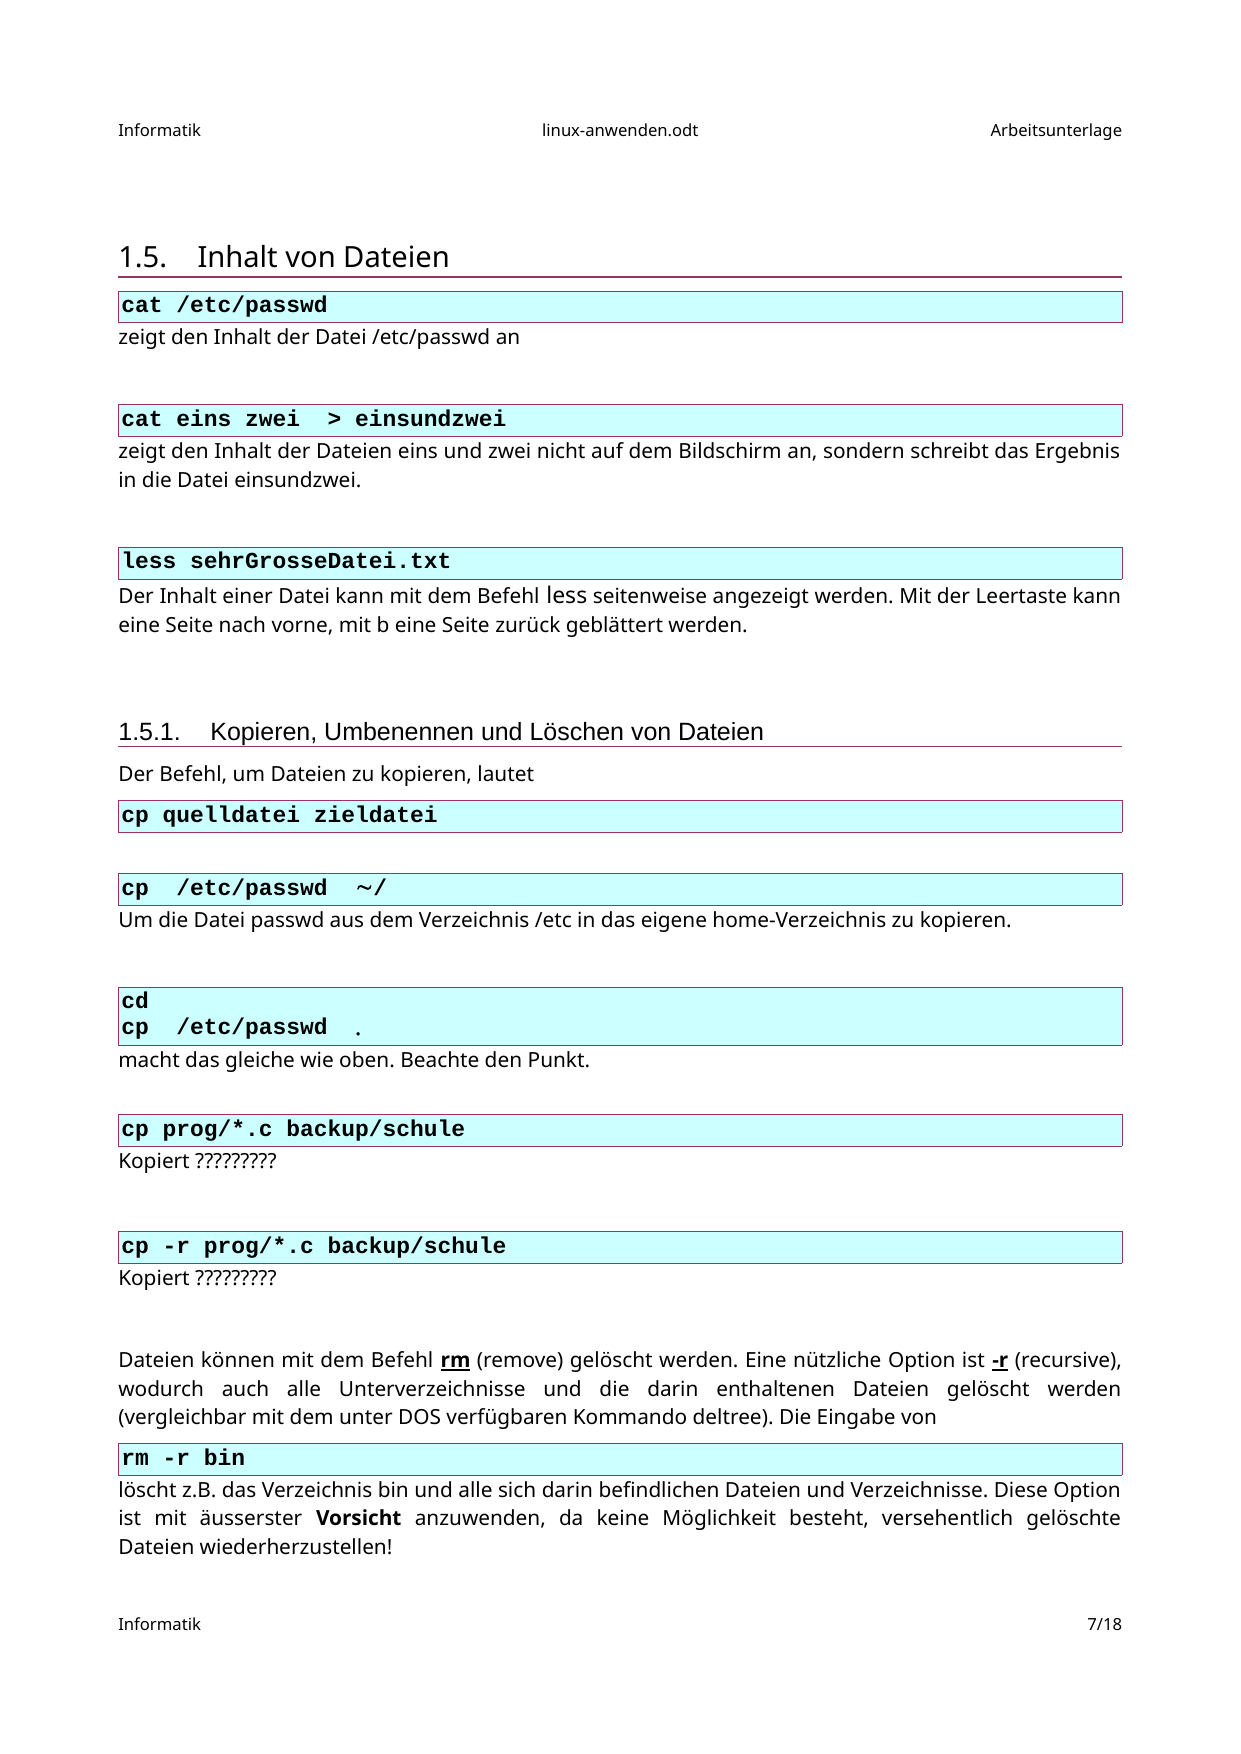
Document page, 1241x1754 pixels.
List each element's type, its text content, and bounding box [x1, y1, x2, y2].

subtitle Inhalt von Dateien [118, 236, 1122, 276]
text löscht z.B. das Verzeichnis bin und alle sich darin befindlichen Dateien und Verzeichnisse. Diese Option ist mit äusserster Vorsicht anzuwenden, da keine Möglichkeit besteht, versehentlich gelöschte Dateien wiederherzustellen! [118, 1476, 1122, 1560]
text rm -r bin [119, 1444, 1122, 1475]
text cd [119, 988, 1122, 1013]
text Um die Datei passwd aus dem Verzeichnis /etc in das eigene home-Verzeichnis zu kopieren. [118, 906, 1122, 933]
text Dateien können mit dem Befehl rm (remove) gelöscht werden. Eine nützliche Option ist -r (recursive), wodurch auch alle Unterverzeichnisse und die darin enthaltenen Dateien gelöscht werden (vergleichbar mit dem unter DOS verfügbaren Kommando deltree). Die Eingabe von [118, 1345, 1122, 1431]
text cp quelldatei zieldatei [119, 801, 1122, 832]
text cat /etc/passwd [119, 292, 1122, 322]
text cp prog/*.c backup/schule [119, 1115, 1122, 1146]
text zeigt den Inhalt der Dateien eins und zwei nicht auf dem Bildschirm an, sondern schreibt das Ergebnis in die Datei einsundzwei. [118, 437, 1122, 493]
text cat eins zwei > einsundzwei [119, 405, 1122, 436]
subtitle Kopieren, Umbenennen und Löschen von Dateien [118, 717, 1122, 746]
text Kopiert ????????? [118, 1264, 1122, 1292]
text Der Befehl, um Dateien zu kopieren, lautet [118, 759, 1122, 787]
text cp /etc/passwd ~/ [119, 874, 1122, 905]
text Der Inhalt einer Datei kann mit dem Befehl less seitenweise angezeigt werden. Mit der Leertaste kann eine Seite nach vorne, mit b eine Seite zurück geblättert werden. [118, 580, 1122, 638]
text Kopiert ????????? [118, 1147, 1122, 1174]
text cp -r prog/*.c backup/schule [119, 1232, 1122, 1263]
text zeigt den Inhalt der Datei /etc/passwd an [118, 323, 1122, 351]
text macht das gleiche wie oben. Beachte den Punkt. [118, 1046, 1122, 1073]
text cp /etc/passwd . [119, 1013, 1122, 1045]
text less sehrGrosseDatei.txt [119, 548, 1122, 579]
